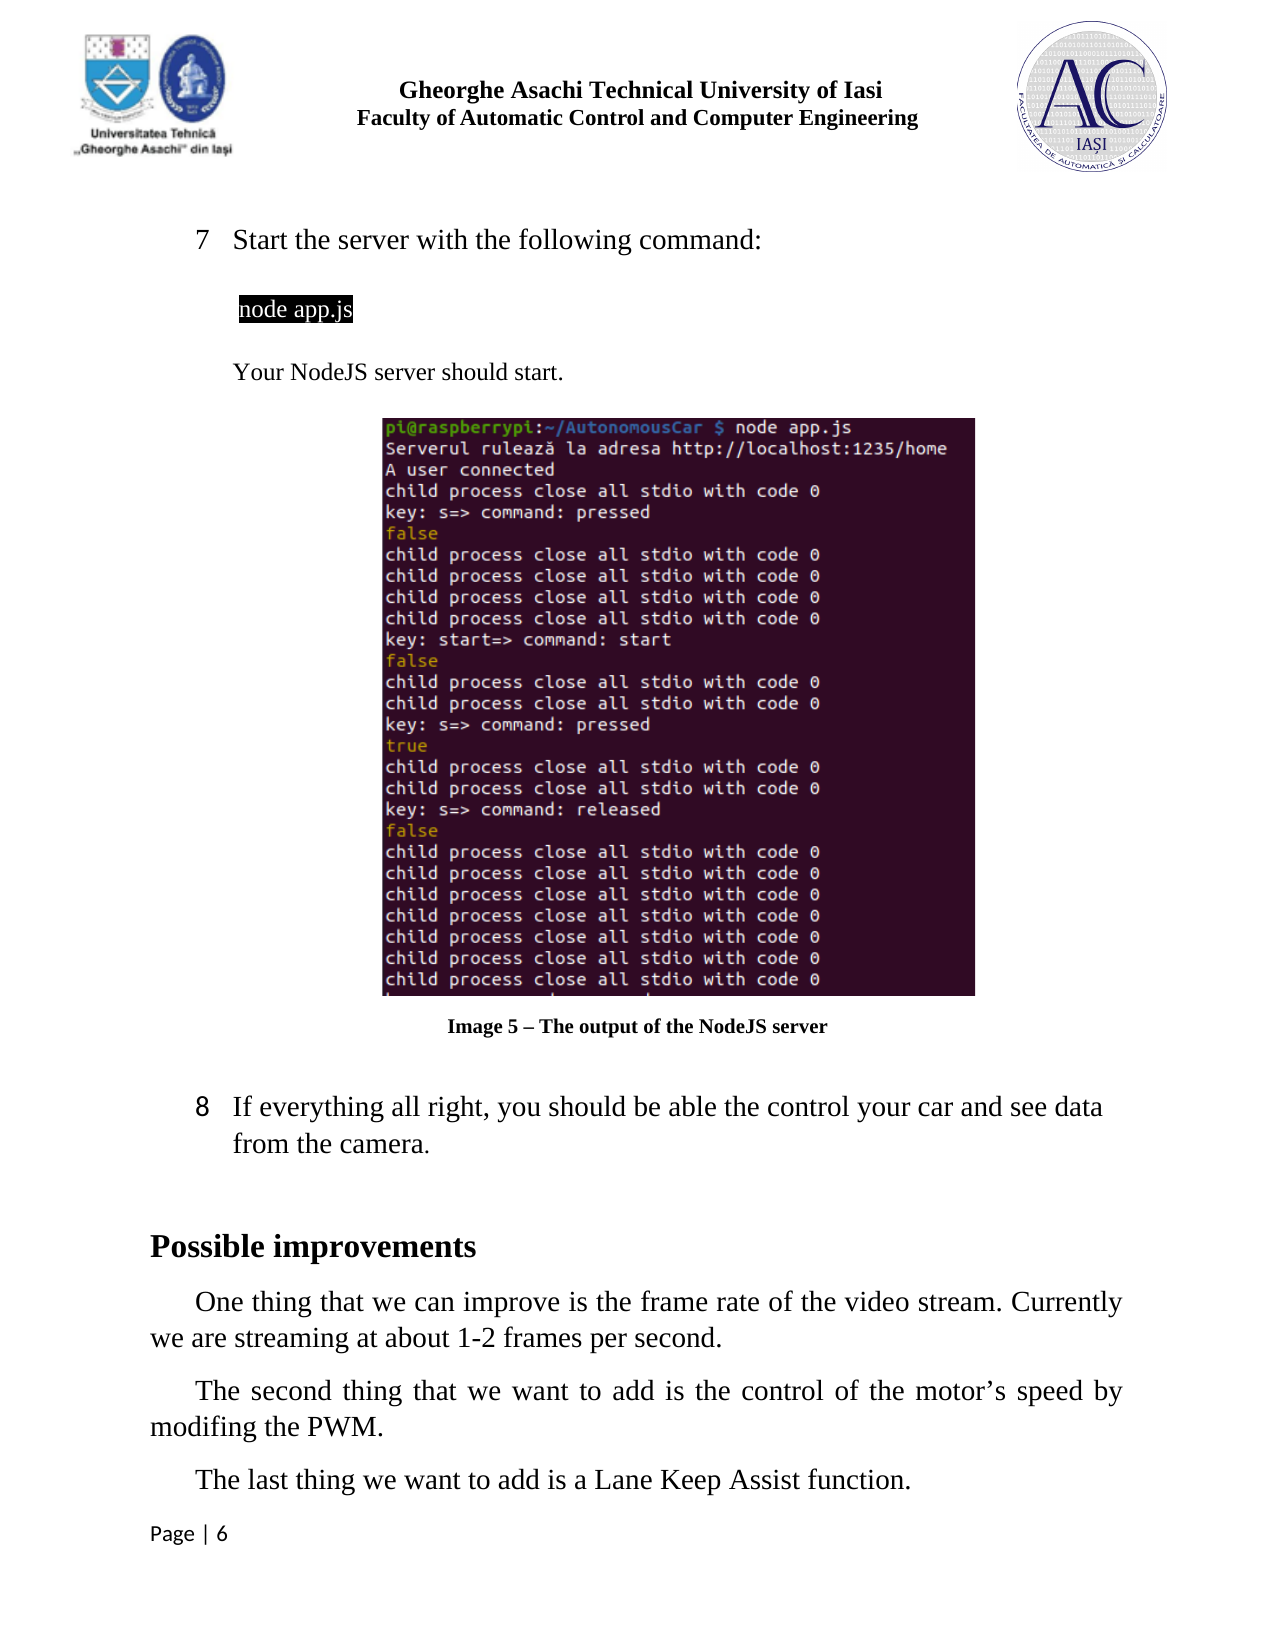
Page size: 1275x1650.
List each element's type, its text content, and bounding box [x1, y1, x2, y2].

picture [382, 418, 976, 996]
text Possible improvements [150, 1226, 1125, 1265]
text One thing that we can improve is the frame rate of the video stream. Currently we are streaming at about 1-2 frames per second. [150, 1284, 1125, 1354]
text The last thing we want to add is a Lane Keep Assist function. [150, 1462, 1125, 1496]
list Your NodeJS server should start. [232, 357, 1125, 385]
picture [1017, 21, 1167, 172]
text Image 5 – The output of the NodeJS server [150, 1014, 1125, 1038]
picture [48, 22, 261, 173]
list If everything all right, you should be able the control your car and see data from the camera. [195, 1088, 1125, 1159]
list Start the server with the following command: [195, 222, 1125, 256]
list node app.js [232, 294, 1125, 323]
text The second thing that we want to add is the control of the motor’s speed by modifing the PWM. [150, 1373, 1125, 1443]
